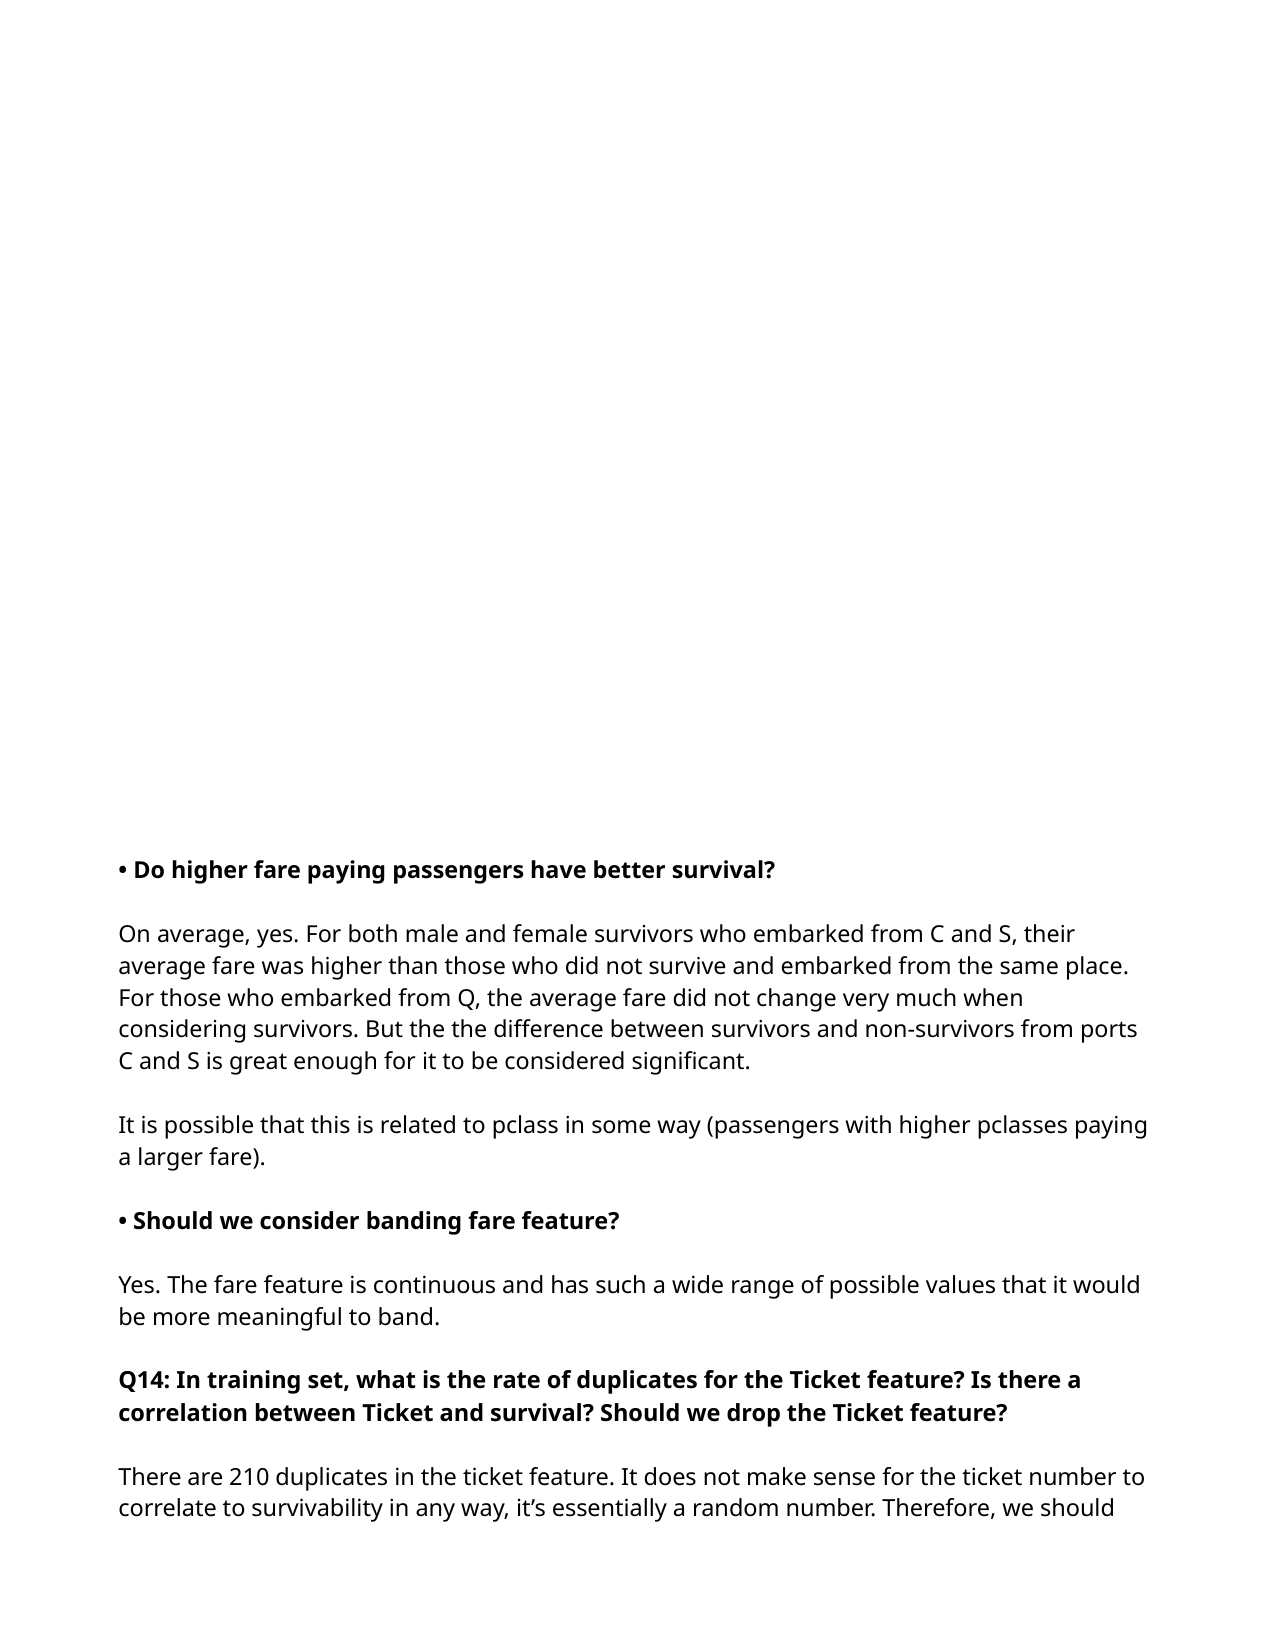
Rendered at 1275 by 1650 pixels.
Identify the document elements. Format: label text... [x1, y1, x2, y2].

text There are 210 duplicates in the ticket feature. It does not make sense for the ticket number to correlate to survivability in any way, it’s essentially a random number. Therefore, we should [118, 1460, 1157, 1524]
text On average, yes. For both male and female survivors who embarked from C and S, their average fare was higher than those who did not survive and embarked from the same place. For those who embarked from Q, the average fare did not change very much when considering survivors. But the the difference between survivors and non-survivors from ports C and S is great enough for it to be considered significant. [118, 918, 1157, 1076]
text • Should we consider banding fare feature? [118, 1204, 1157, 1236]
text Q14: In training set, what is the rate of duplicates for the Ticket feature? Is there a correlation between Ticket and survival? Should we drop the Ticket feature? [118, 1364, 1157, 1428]
text • Do higher fare paying passengers have better survival? [118, 854, 1157, 886]
text Yes. The fare feature is continuous and has such a wide range of possible values that it would be more meaningful to band. [118, 1268, 1157, 1332]
text It is possible that this is related to pclass in some way (passengers with higher pclasses paying a larger fare). [118, 1108, 1157, 1172]
